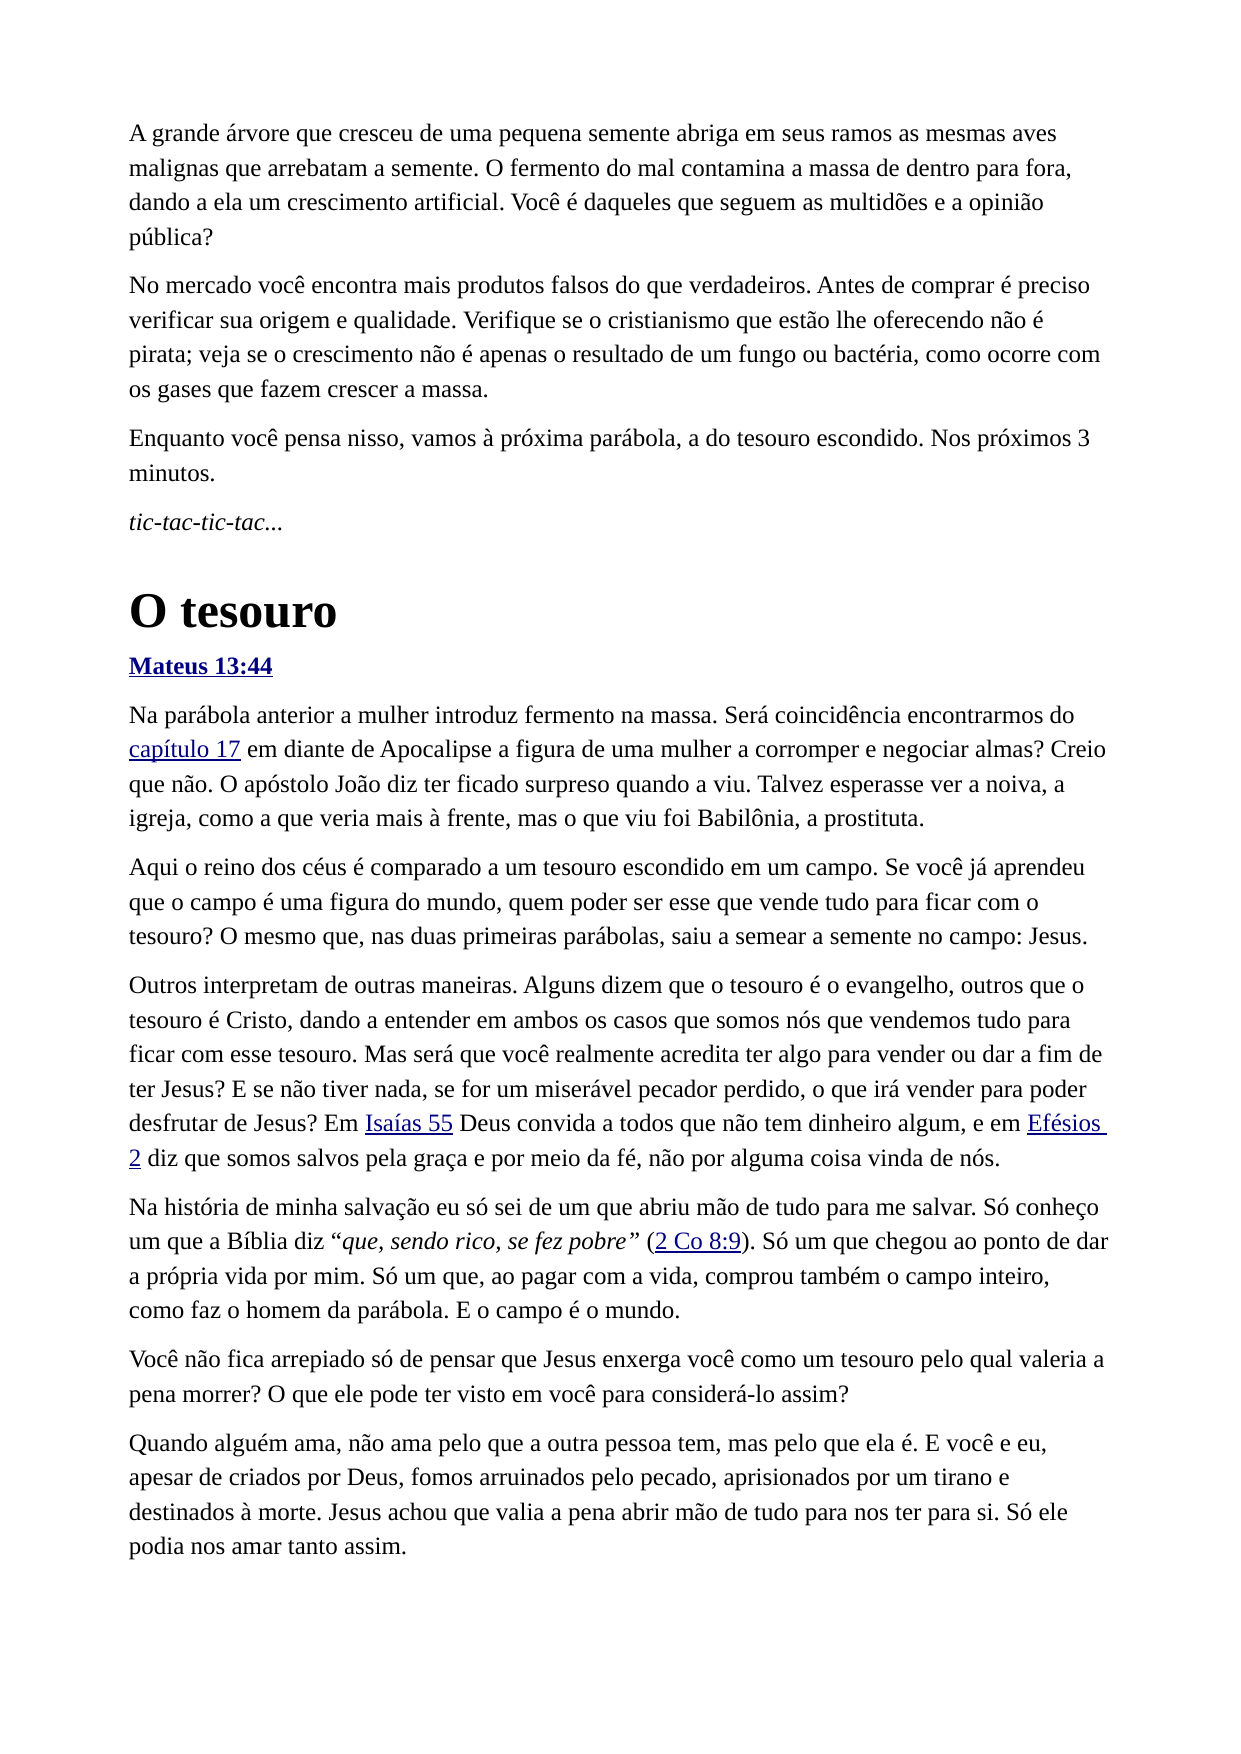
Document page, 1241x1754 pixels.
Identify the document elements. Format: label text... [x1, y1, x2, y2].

text A grande árvore que cresceu de uma pequena semente abriga em seus ramos as mesmas aves malignas que arrebatam a semente. O fermento do mal contamina a massa de dentro para fora, dando a ela um crescimento artificial. Você é daqueles que seguem as multidões e a opinião pública? [129, 118, 1111, 250]
text No mercado você encontra mais produtos falsos do que verdadeiros. Antes de comprar é preciso verificar sua origem e qualidade. Verifique se o cristianismo que estão lhe oferecendo não é pirata; veja se o crescimento não é apenas o resultado de um fungo ou bactéria, como ocorre com os gases que fazem crescer a massa. [129, 271, 1111, 403]
text Outros interpretam de outras maneiras. Alguns dizem que o tesouro é o evangelho, outros que o tesouro é Cristo, dando a entender em ambos os casos que somos nós que vendemos tudo para ficar com esse tesouro. Mas será que você realmente acredita ter algo para vender ou dar a fim de ter Jesus? E se não tiver nada, se for um miserável pecador perdido, o que irá vender para poder desfrutar de Jesus? Em Isaías 55 Deus convida a todos que não tem dinheiro algum, e em Efésios 2 diz que somos salvos pela graça e por meio da fé, não por alguma coisa vinda de nós. [129, 970, 1111, 1171]
text Quando alguém ama, não ama pelo que a outra pessoa tem, mas pelo que ela é. E você e eu, apesar de criados por Deus, fomos arruinados pelo pecado, aprisionados por um tirano e destinados à morte. Jesus achou que valia a pena abrir mão de tudo para nos ter para si. Só ele podia nos amar tanto assim. [129, 1428, 1111, 1560]
text Na história de minha salvação eu só sei de um que abriu mão de tudo para me salvar. Só conheço um que a Bíblia diz “que, sendo rico, se fez pobre” (2 Co 8:9). Só um que chegou ao ponto de dar a própria vida por mim. Só um que, ao pagar com a vida, comprou também o campo inteiro, como faz o homem da parábola. E o campo é o mundo. [129, 1192, 1111, 1324]
text Aqui o reino dos céus é comparado a um tesouro escondido em um campo. Se você já aprendeu que o campo é uma figura do mundo, quem poder ser esse que vende tudo para ficar com o tesouro? O mesmo que, nas duas primeiras parábolas, saiu a semear a semente no campo: Jesus. [129, 852, 1111, 950]
text Enquanto você pensa nisso, vamos à próxima parábola, a do tesouro escondido. Nos próximos 3 minutos. [129, 423, 1111, 486]
text Na parábola anterior a mulher introduz fermento na massa. Será coincidência encontrarmos do capítulo 17 em diante de Apocalipse a figura de uma mulher a corromper e negociar almas? Creio que não. O apóstolo João diz ter ficado surpreso quando a viu. Talvez esperasse ver a noiva, a igreja, como a que veria mais à frente, mas o que viu foi Babilônia, a prostituta. [129, 700, 1111, 832]
subtitle O tesouro [129, 581, 1111, 638]
text Você não fica arrepiado só de pensar que Jesus enxerga você como um tesouro pelo qual valeria a pena morrer? O que ele pode ter visto em você para considerá-lo assim? [129, 1344, 1111, 1407]
text tic-tac-tic-tac... [129, 507, 1111, 535]
text Mateus 13:44 [129, 651, 1111, 679]
